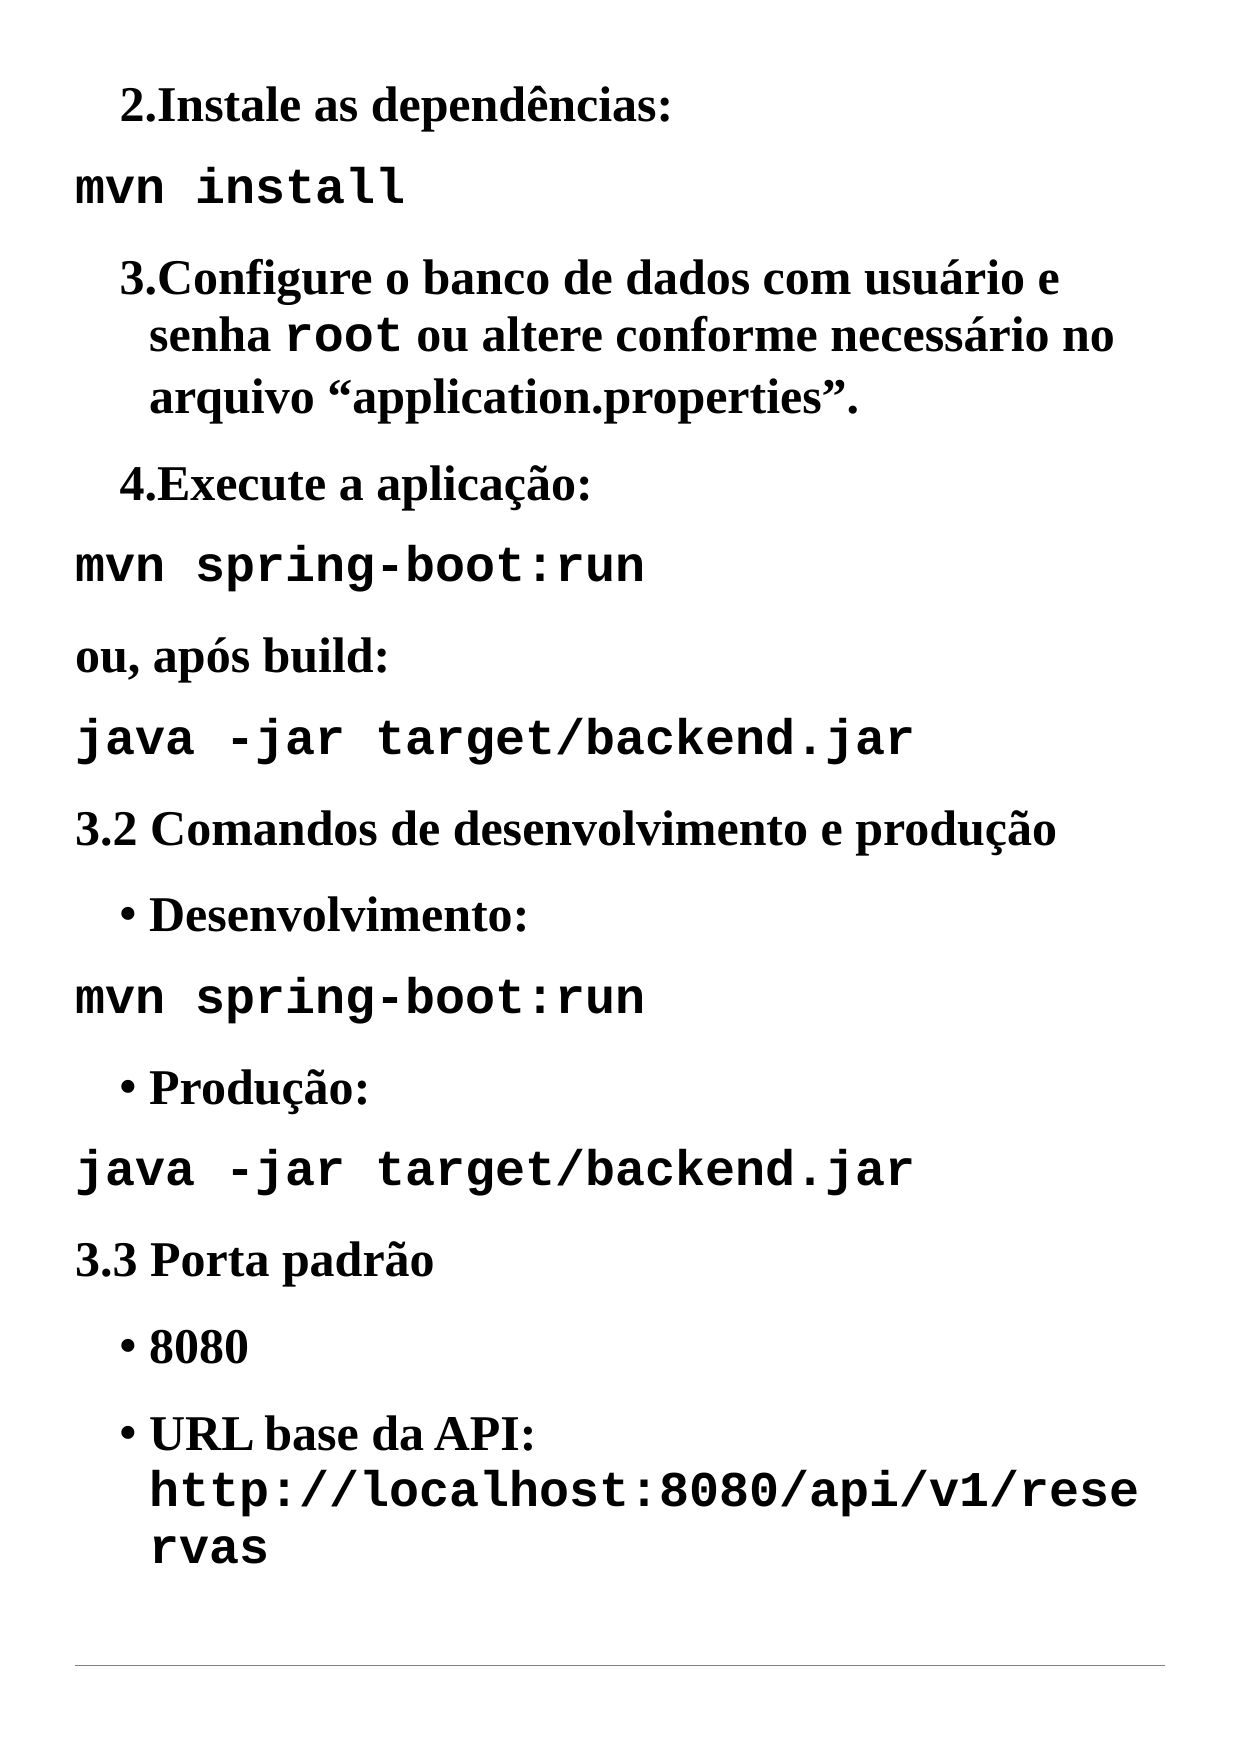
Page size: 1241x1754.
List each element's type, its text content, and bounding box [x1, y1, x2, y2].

list Execute a aplicação: [119, 453, 1165, 511]
list Desenvolvimento: [119, 885, 1165, 942]
text java -jar target/backend.jar [75, 712, 1165, 769]
text mvn spring-boot:run [75, 972, 1165, 1028]
text java -jar target/backend.jar [75, 1144, 1165, 1201]
list Configure o banco de dados com usuário e senha root ou altere conforme necessário no arquivo “application.properties”. [119, 247, 1165, 424]
subtitle 3.3 Porta padrão [75, 1230, 1165, 1287]
list 8080 [119, 1317, 1165, 1374]
text mvn install [75, 162, 1165, 218]
subtitle 3.2 Comandos de desenvolvimento e produção [75, 798, 1165, 856]
list Produção: [119, 1057, 1165, 1115]
text ou, após build: [75, 626, 1165, 683]
list URL base da API: http://localhost:8080/api/v1/reservas [119, 1403, 1165, 1578]
text mvn spring-boot:run [75, 540, 1165, 597]
list Instale as dependências: [119, 75, 1165, 132]
